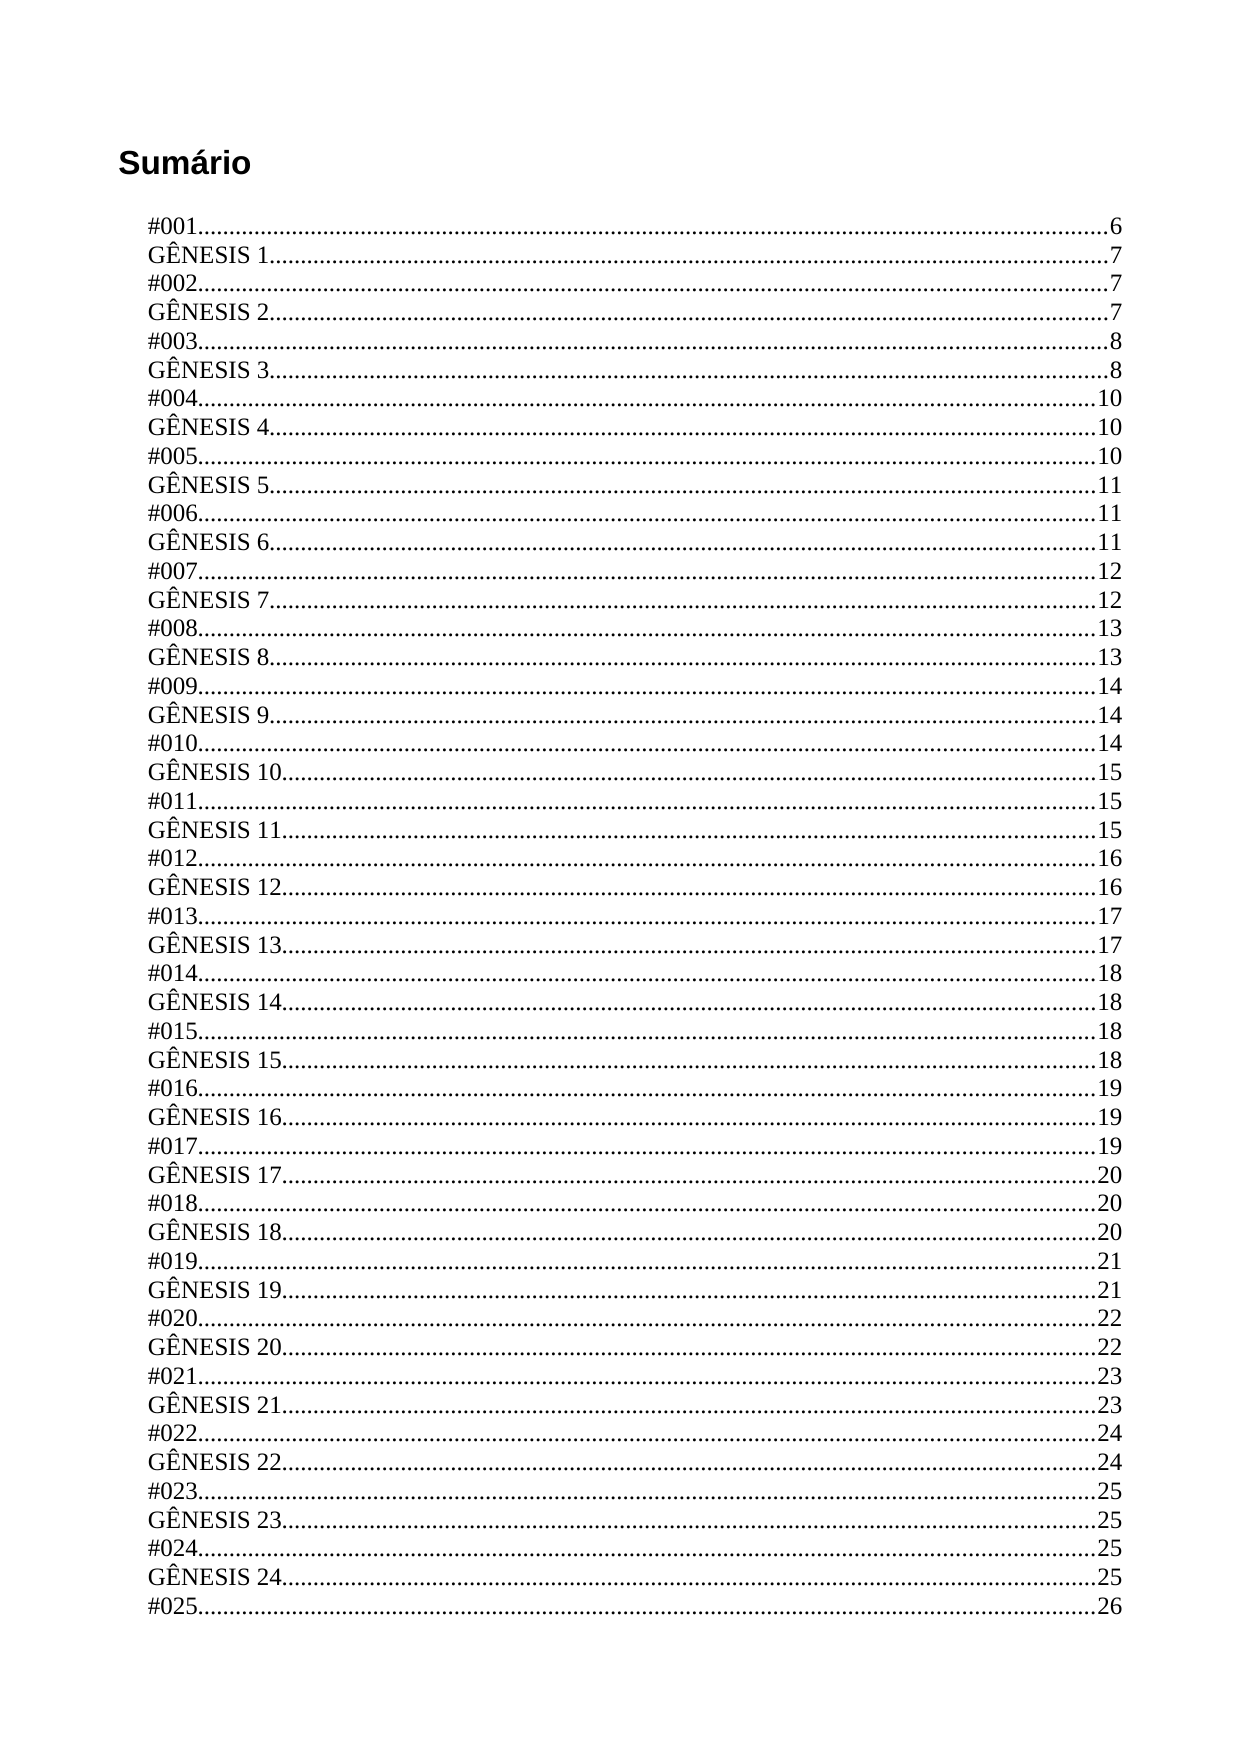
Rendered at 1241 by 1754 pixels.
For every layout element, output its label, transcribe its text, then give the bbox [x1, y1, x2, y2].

text #002 7 [148, 268, 1122, 297]
text #017 19 [148, 1131, 1122, 1160]
text GÊNESIS 7 12 [148, 585, 1122, 613]
text #009 14 [148, 671, 1122, 700]
text GÊNESIS 5 11 [148, 470, 1122, 498]
text #007 12 [148, 556, 1122, 585]
text GÊNESIS 2 7 [148, 297, 1122, 326]
text #013 17 [148, 901, 1122, 930]
text GÊNESIS 6 11 [148, 527, 1122, 556]
text #003 8 [148, 326, 1122, 355]
text #011 15 [148, 786, 1122, 815]
text GÊNESIS 16 19 [148, 1102, 1122, 1131]
text #014 18 [148, 958, 1122, 987]
text GÊNESIS 4 10 [148, 412, 1122, 441]
text GÊNESIS 17 20 [148, 1160, 1122, 1188]
text #005 10 [148, 441, 1122, 470]
text GÊNESIS 19 21 [148, 1275, 1122, 1303]
text #010 14 [148, 728, 1122, 757]
text #024 25 [148, 1533, 1122, 1562]
text #019 21 [148, 1246, 1122, 1275]
text GÊNESIS 21 23 [148, 1390, 1122, 1418]
text #021 23 [148, 1361, 1122, 1390]
subtitle Sumário [118, 143, 1122, 182]
text #012 16 [148, 843, 1122, 872]
text #020 22 [148, 1303, 1122, 1332]
text GÊNESIS 22 24 [148, 1447, 1122, 1476]
text #004 10 [148, 383, 1122, 412]
text GÊNESIS 12 16 [148, 872, 1122, 901]
text GÊNESIS 14 18 [148, 987, 1122, 1016]
text #022 24 [148, 1418, 1122, 1447]
text GÊNESIS 11 15 [148, 815, 1122, 843]
text GÊNESIS 3 8 [148, 355, 1122, 383]
text GÊNESIS 8 13 [148, 642, 1122, 671]
text GÊNESIS 20 22 [148, 1332, 1122, 1361]
text #006 11 [148, 498, 1122, 527]
text GÊNESIS 24 25 [148, 1562, 1122, 1591]
text #015 18 [148, 1016, 1122, 1045]
text GÊNESIS 10 15 [148, 757, 1122, 786]
text GÊNESIS 9 14 [148, 700, 1122, 728]
text GÊNESIS 13 17 [148, 930, 1122, 958]
text #008 13 [148, 613, 1122, 642]
text GÊNESIS 18 20 [148, 1217, 1122, 1246]
text GÊNESIS 23 25 [148, 1505, 1122, 1533]
text #025 26 [148, 1591, 1122, 1620]
text #001 6 [148, 211, 1122, 240]
text #016 19 [148, 1073, 1122, 1102]
text #018 20 [148, 1188, 1122, 1217]
text #023 25 [148, 1476, 1122, 1505]
text GÊNESIS 1 7 [148, 240, 1122, 268]
text GÊNESIS 15 18 [148, 1045, 1122, 1073]
